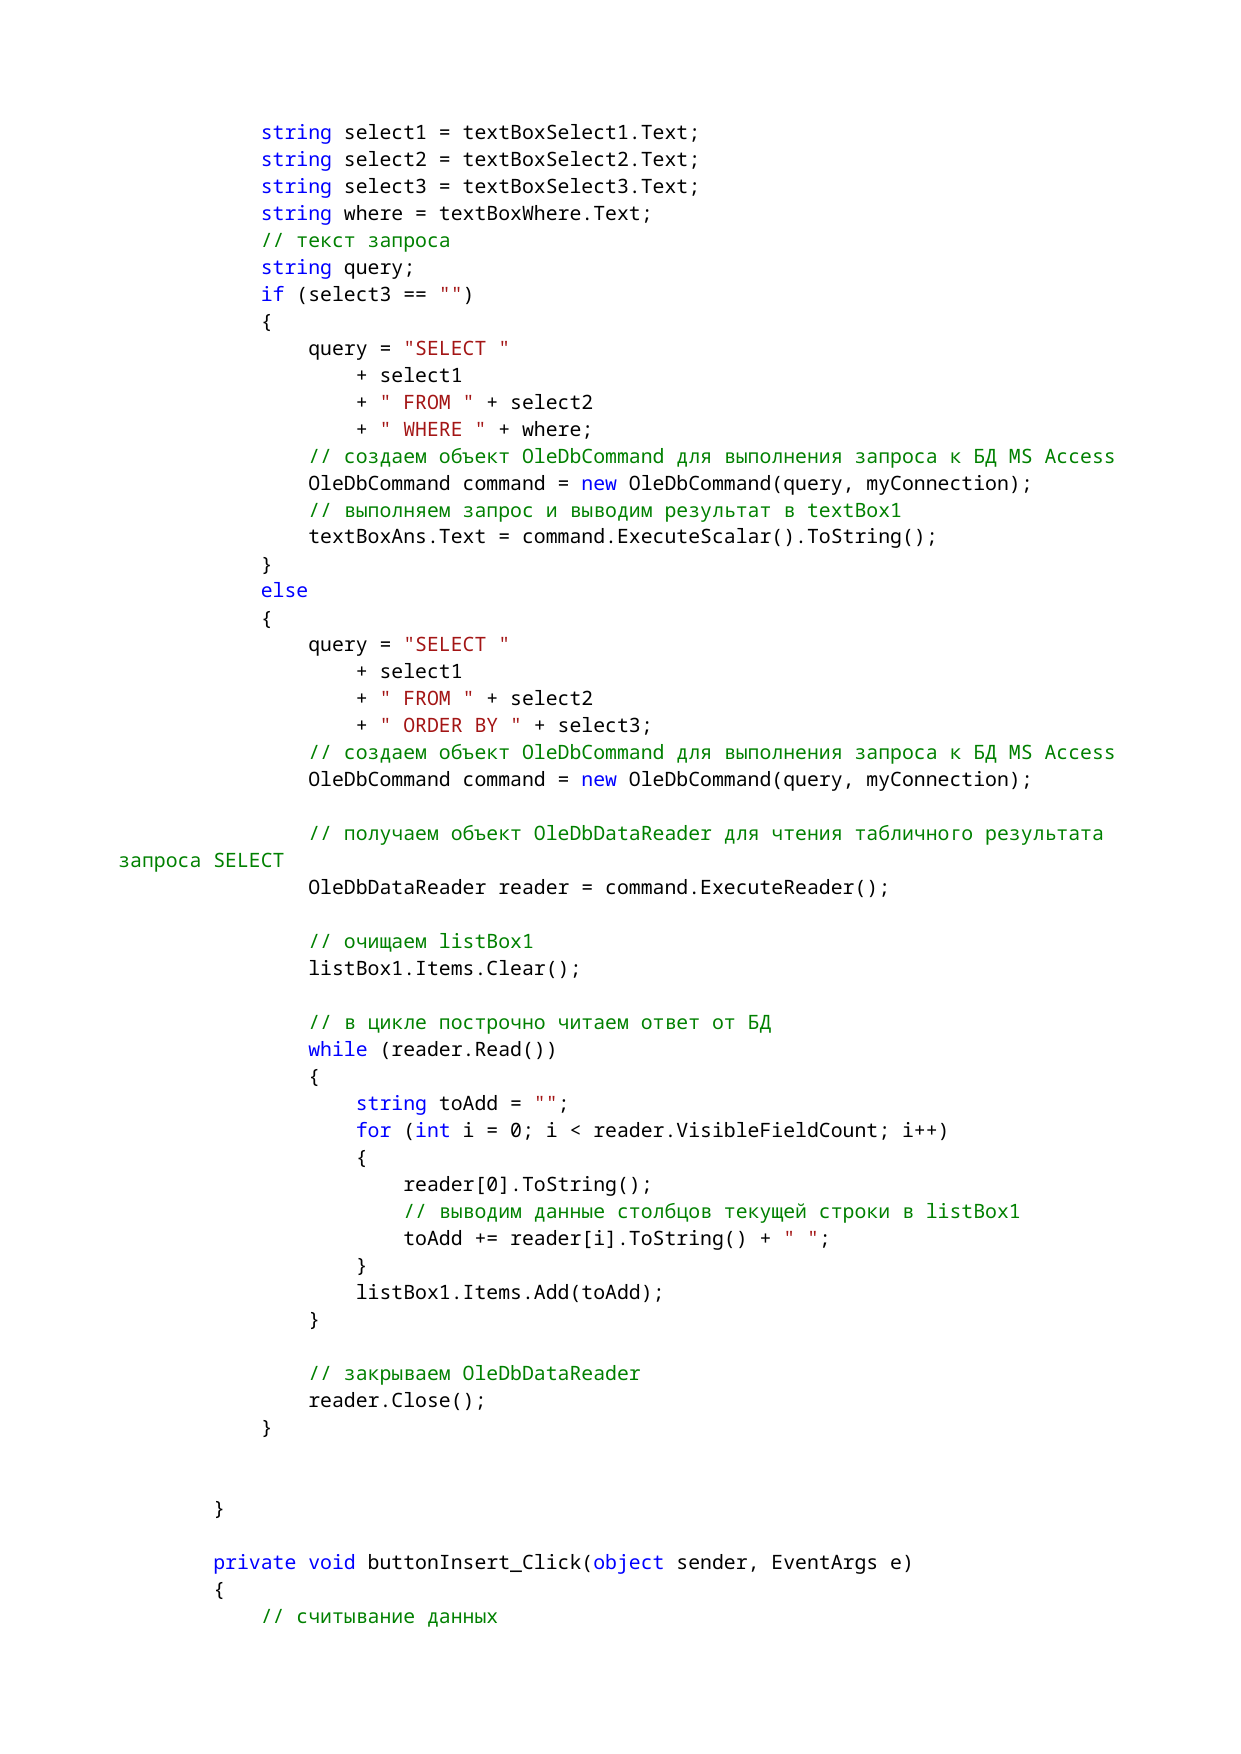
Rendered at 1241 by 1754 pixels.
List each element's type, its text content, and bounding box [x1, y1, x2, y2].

text OleDbDataReader reader = command.ExecuteReader(); [118, 873, 1122, 901]
text + " FROM " + select2 [118, 685, 1122, 712]
text OleDbCommand command = new OleDbCommand(query, myConnection); [118, 766, 1122, 793]
text + " ORDER BY " + select3; [118, 712, 1122, 739]
text string select1 = textBoxSelect1.Text; [118, 118, 1122, 145]
text { [118, 1143, 1122, 1170]
text string select2 = textBoxSelect2.Text; [118, 145, 1122, 172]
text // получаем объект OleDbDataReader для чтения табличного результата запроса SELECT [118, 819, 1122, 873]
text listBox1.Items.Clear(); [118, 954, 1122, 981]
text for (int i = 0; i < reader.VisibleFieldCount; i++) [118, 1116, 1122, 1143]
text { [118, 1575, 1122, 1602]
text + select1 [118, 658, 1122, 685]
text } [118, 550, 1122, 577]
text } [118, 1305, 1122, 1332]
text // создаем объект OleDbCommand для выполнения запроса к БД MS Access [118, 442, 1122, 469]
text string select3 = textBoxSelect3.Text; [118, 172, 1122, 199]
text } [118, 1413, 1122, 1440]
text OleDbCommand command = new OleDbCommand(query, myConnection); [118, 469, 1122, 496]
text // в цикле построчно читаем ответ от БД [118, 1008, 1122, 1035]
text // создаем объект OleDbCommand для выполнения запроса к БД MS Access [118, 739, 1122, 766]
text // считывание данных [118, 1602, 1122, 1629]
text toAdd += reader[i].ToString() + " "; [118, 1224, 1122, 1251]
text reader.Close(); [118, 1386, 1122, 1413]
text textBoxAns.Text = command.ExecuteScalar().ToString(); [118, 523, 1122, 550]
text } [118, 1494, 1122, 1521]
text listBox1.Items.Add(toAdd); [118, 1278, 1122, 1305]
text { [118, 307, 1122, 334]
text + " FROM " + select2 [118, 388, 1122, 415]
text { [118, 1062, 1122, 1089]
text // выполняем запрос и выводим результат в textBox1 [118, 496, 1122, 523]
text private void buttonInsert_Click(object sender, EventArgs e) [118, 1548, 1122, 1575]
text + " WHERE " + where; [118, 415, 1122, 442]
text { [118, 604, 1122, 631]
text string toAdd = ""; [118, 1089, 1122, 1116]
text query = "SELECT " [118, 631, 1122, 658]
text reader[0].ToString(); [118, 1170, 1122, 1197]
text while (reader.Read()) [118, 1035, 1122, 1062]
text // очищаем listBox1 [118, 927, 1122, 954]
text else [118, 577, 1122, 604]
text // закрываем OleDbDataReader [118, 1359, 1122, 1386]
text // текст запроса [118, 226, 1122, 253]
text query = "SELECT " [118, 334, 1122, 361]
text + select1 [118, 361, 1122, 388]
text if (select3 == "") [118, 280, 1122, 307]
text } [118, 1251, 1122, 1278]
text string where = textBoxWhere.Text; [118, 199, 1122, 226]
text // выводим данные столбцов текущей строки в listBox1 [118, 1197, 1122, 1224]
text string query; [118, 253, 1122, 280]
